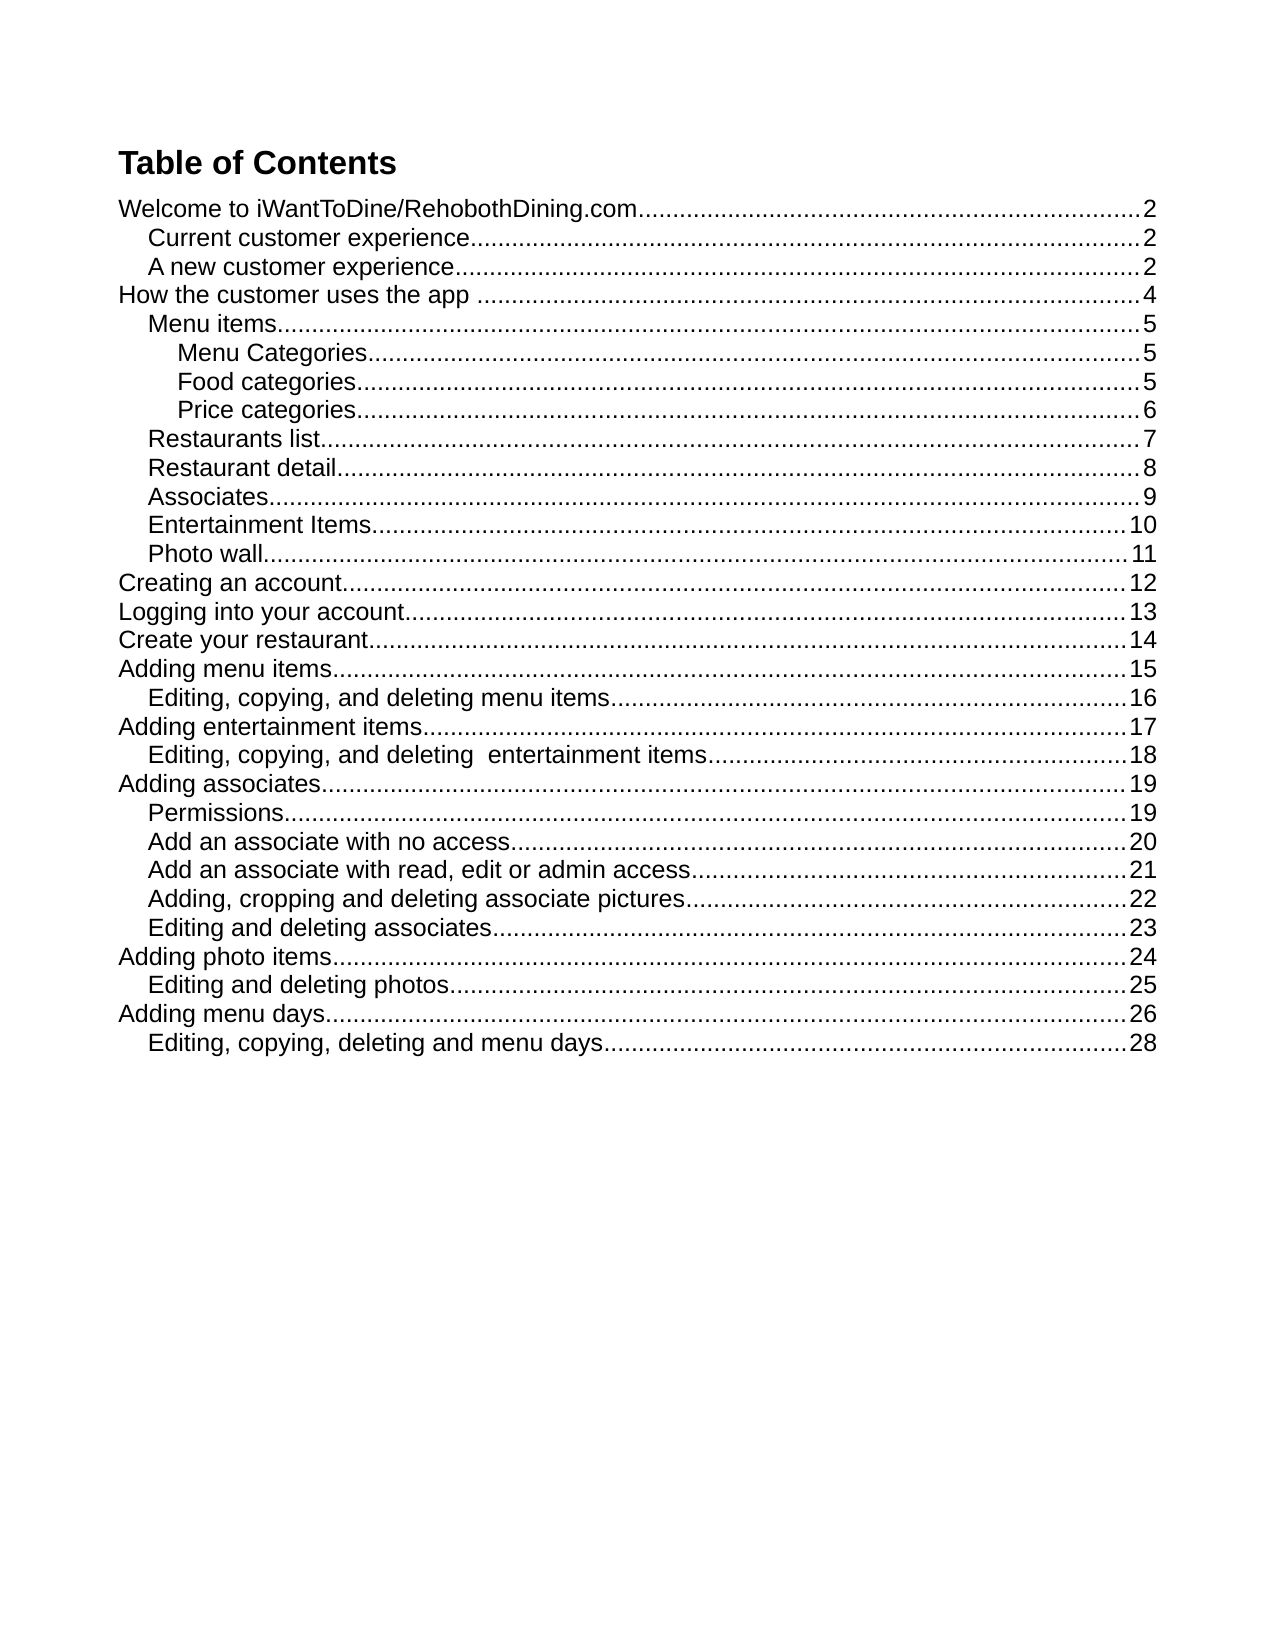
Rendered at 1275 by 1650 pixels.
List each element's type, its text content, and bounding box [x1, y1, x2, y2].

text Restaurant detail 8 [148, 453, 1157, 482]
text Menu Categories 5 [177, 338, 1157, 367]
text Adding photo items 24 [118, 942, 1157, 970]
text Photo wall 11 [148, 539, 1157, 568]
text Adding entertainment items 17 [118, 712, 1157, 740]
text Welcome to iWantToDine/RehobothDining.com 2 [118, 194, 1157, 223]
text How the customer uses the app 4 [118, 280, 1157, 309]
text Creating an account 12 [118, 568, 1157, 597]
text Editing, copying, and deleting entertainment items 18 [148, 740, 1157, 769]
text Adding, cropping and deleting associate pictures 22 [148, 884, 1157, 913]
text Editing, copying, and deleting menu items 16 [148, 683, 1157, 712]
text Logging into your account 13 [118, 597, 1157, 625]
text Permissions 19 [148, 798, 1157, 827]
text Add an associate with no access 20 [148, 827, 1157, 855]
text Entertainment Items 10 [148, 510, 1157, 539]
text Food categories 5 [177, 367, 1157, 395]
text Editing, copying, deleting and menu days 28 [148, 1028, 1157, 1057]
text Create your restaurant 14 [118, 625, 1157, 654]
text Price categories 6 [177, 395, 1157, 424]
text Editing and deleting photos 25 [148, 970, 1157, 999]
subtitle Table of Contents [118, 143, 1157, 182]
text A new customer experience 2 [148, 252, 1157, 280]
text Editing and deleting associates 23 [148, 913, 1157, 942]
text Current customer experience 2 [148, 223, 1157, 252]
text Adding menu items 15 [118, 654, 1157, 683]
text Restaurants list 7 [148, 424, 1157, 453]
text Adding associates 19 [118, 769, 1157, 798]
text Menu items 5 [148, 309, 1157, 338]
text Adding menu days 26 [118, 999, 1157, 1028]
text Associates 9 [148, 482, 1157, 510]
text Add an associate with read, edit or admin access 21 [148, 855, 1157, 884]
